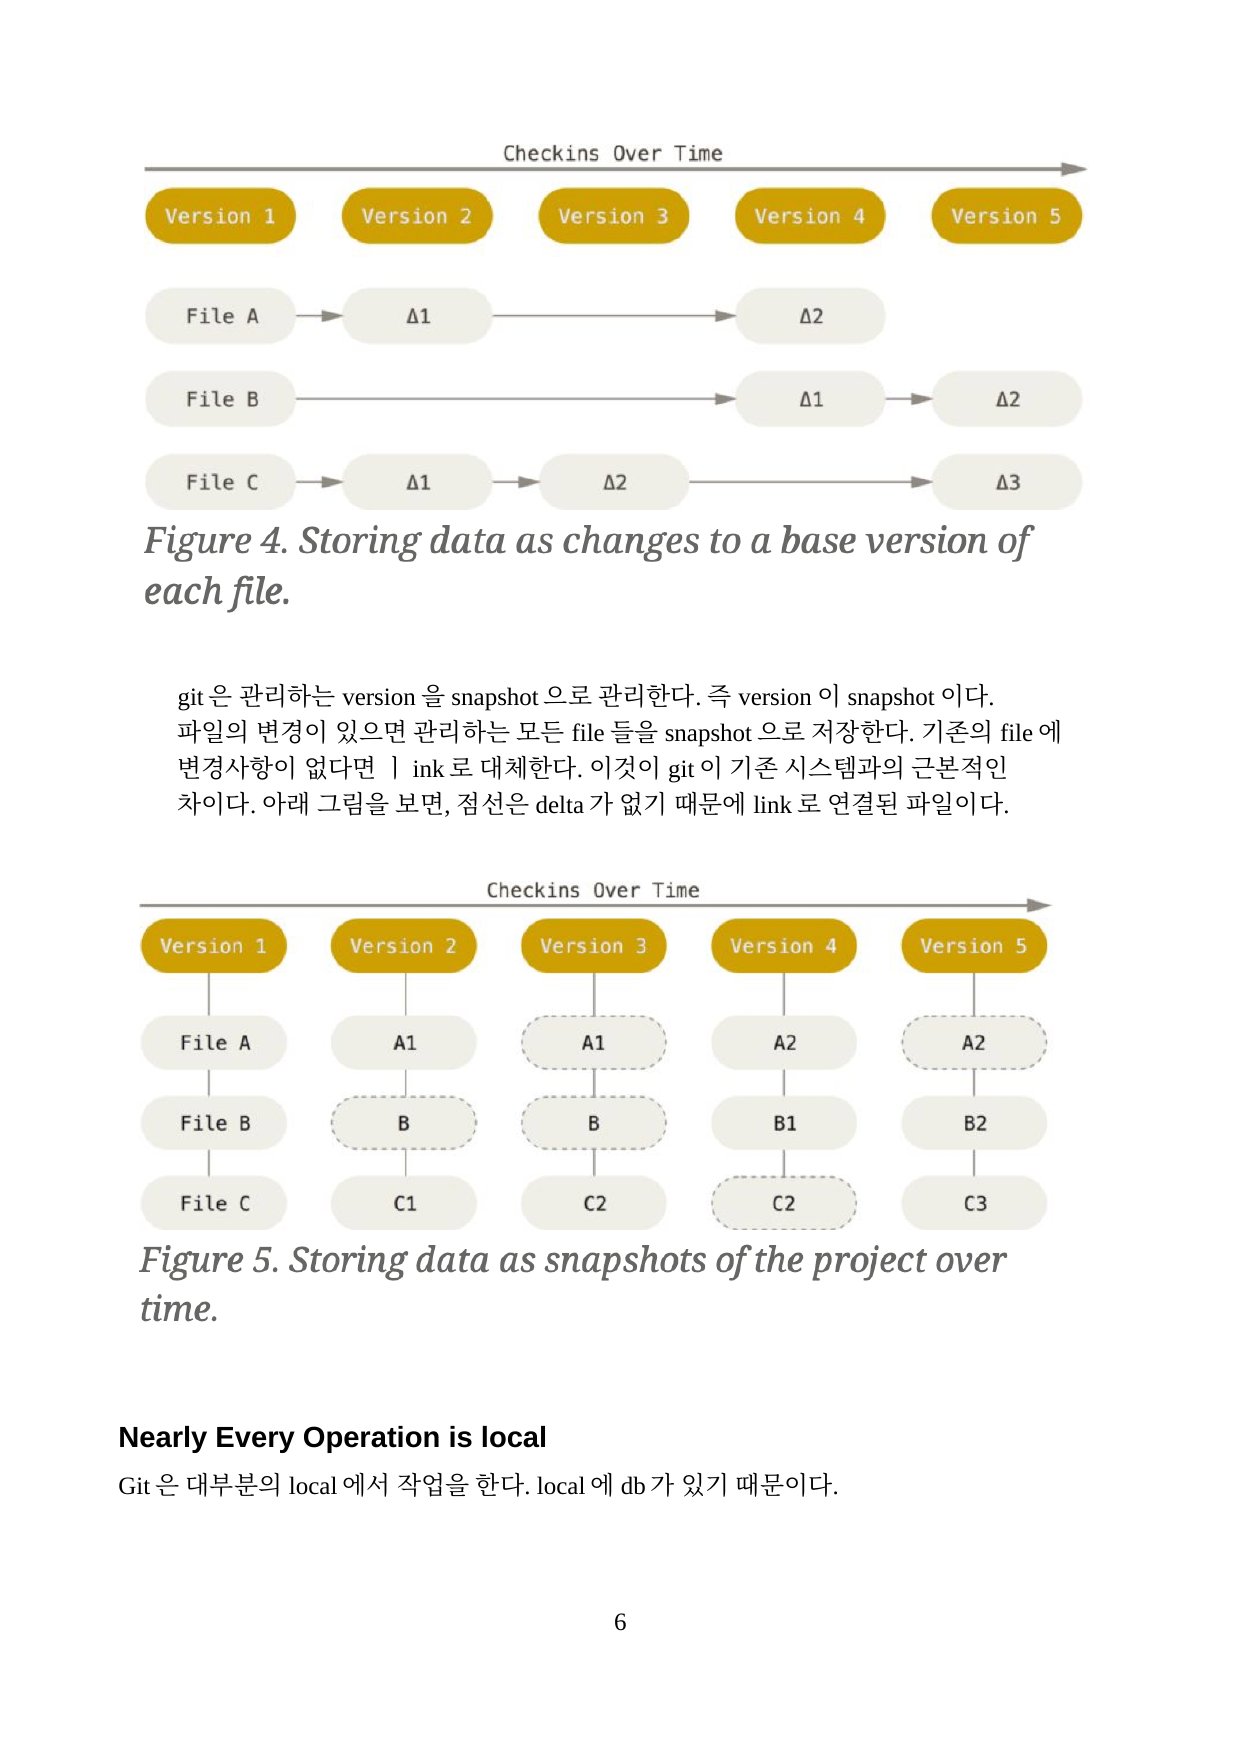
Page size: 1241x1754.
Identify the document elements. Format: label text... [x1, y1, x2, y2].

text Git은 대부분의 local에서 작업을 한다. local에 db가 있기 때문이다. [118, 1466, 1122, 1502]
text git은 관리하는 version을 snapshot으로 관리한다. 즉 version이 snapshot이다. 파일의 변경이 있으면 관리하는 모든 file들을 snapshot으로 저장한다. 기존의 file에 변경사항이 없다면 ㅣink로 대체한다. 이것이 git이 기존 시스템과의 근본적인 차이다. 아래 그림을 보면, 점선은 delta가 없기 때문에 link로 연결된 파일이다. [177, 677, 1063, 820]
subtitle Nearly Every Operation is local [118, 1420, 1122, 1453]
